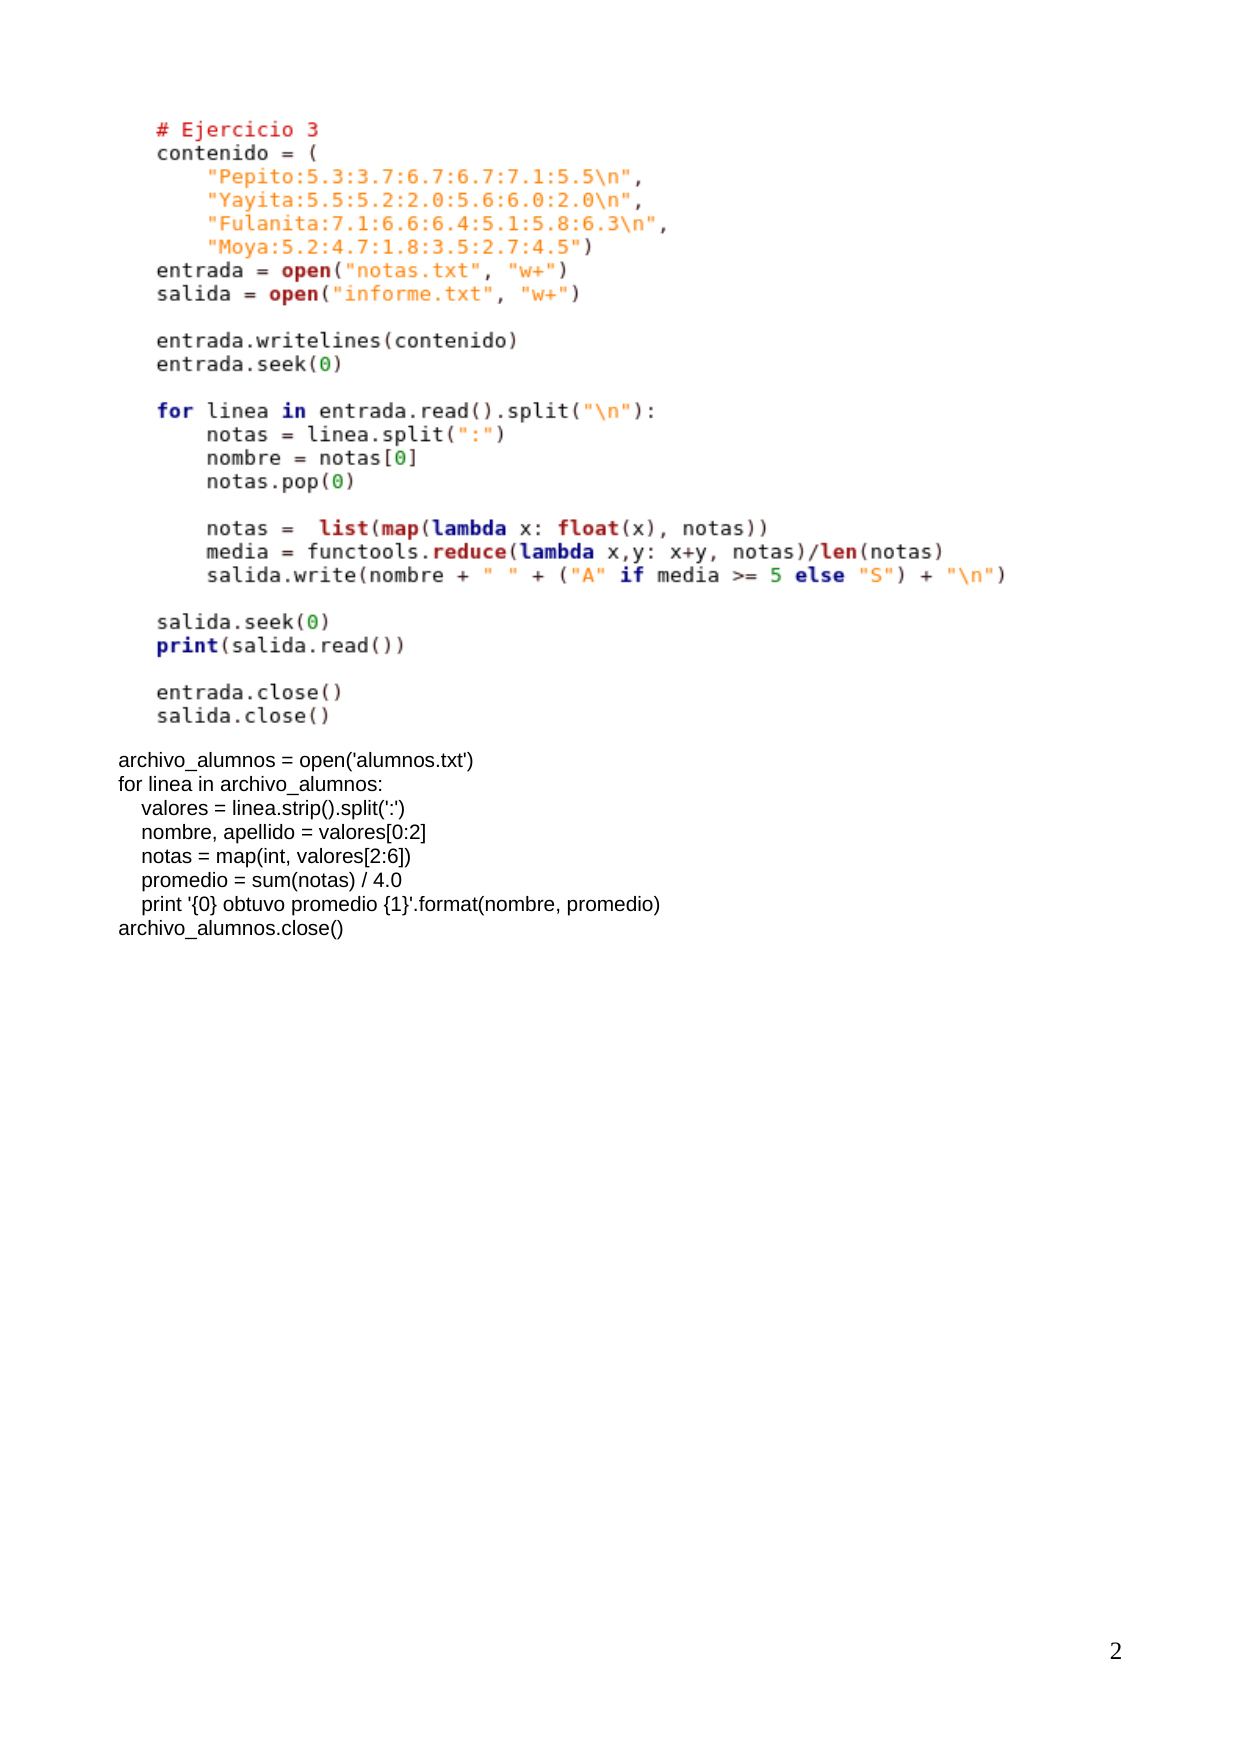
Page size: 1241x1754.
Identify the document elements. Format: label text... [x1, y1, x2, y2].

text notas = map(int, valores[2:6]) [118, 844, 1122, 868]
text archivo_alumnos.close() [118, 916, 1122, 939]
text promedio = sum(notas) / 4.0 [118, 868, 1122, 892]
text nombre, apellido = valores[0:2] [118, 820, 1122, 844]
text for linea in archivo_alumnos: [118, 772, 1122, 796]
picture [156, 118, 1084, 748]
text print '{0} obtuvo promedio {1}'.format(nombre, promedio) [118, 892, 1122, 916]
text valores = linea.strip().split(':') [118, 796, 1122, 820]
text archivo_alumnos = open('alumnos.txt') [118, 118, 1122, 772]
